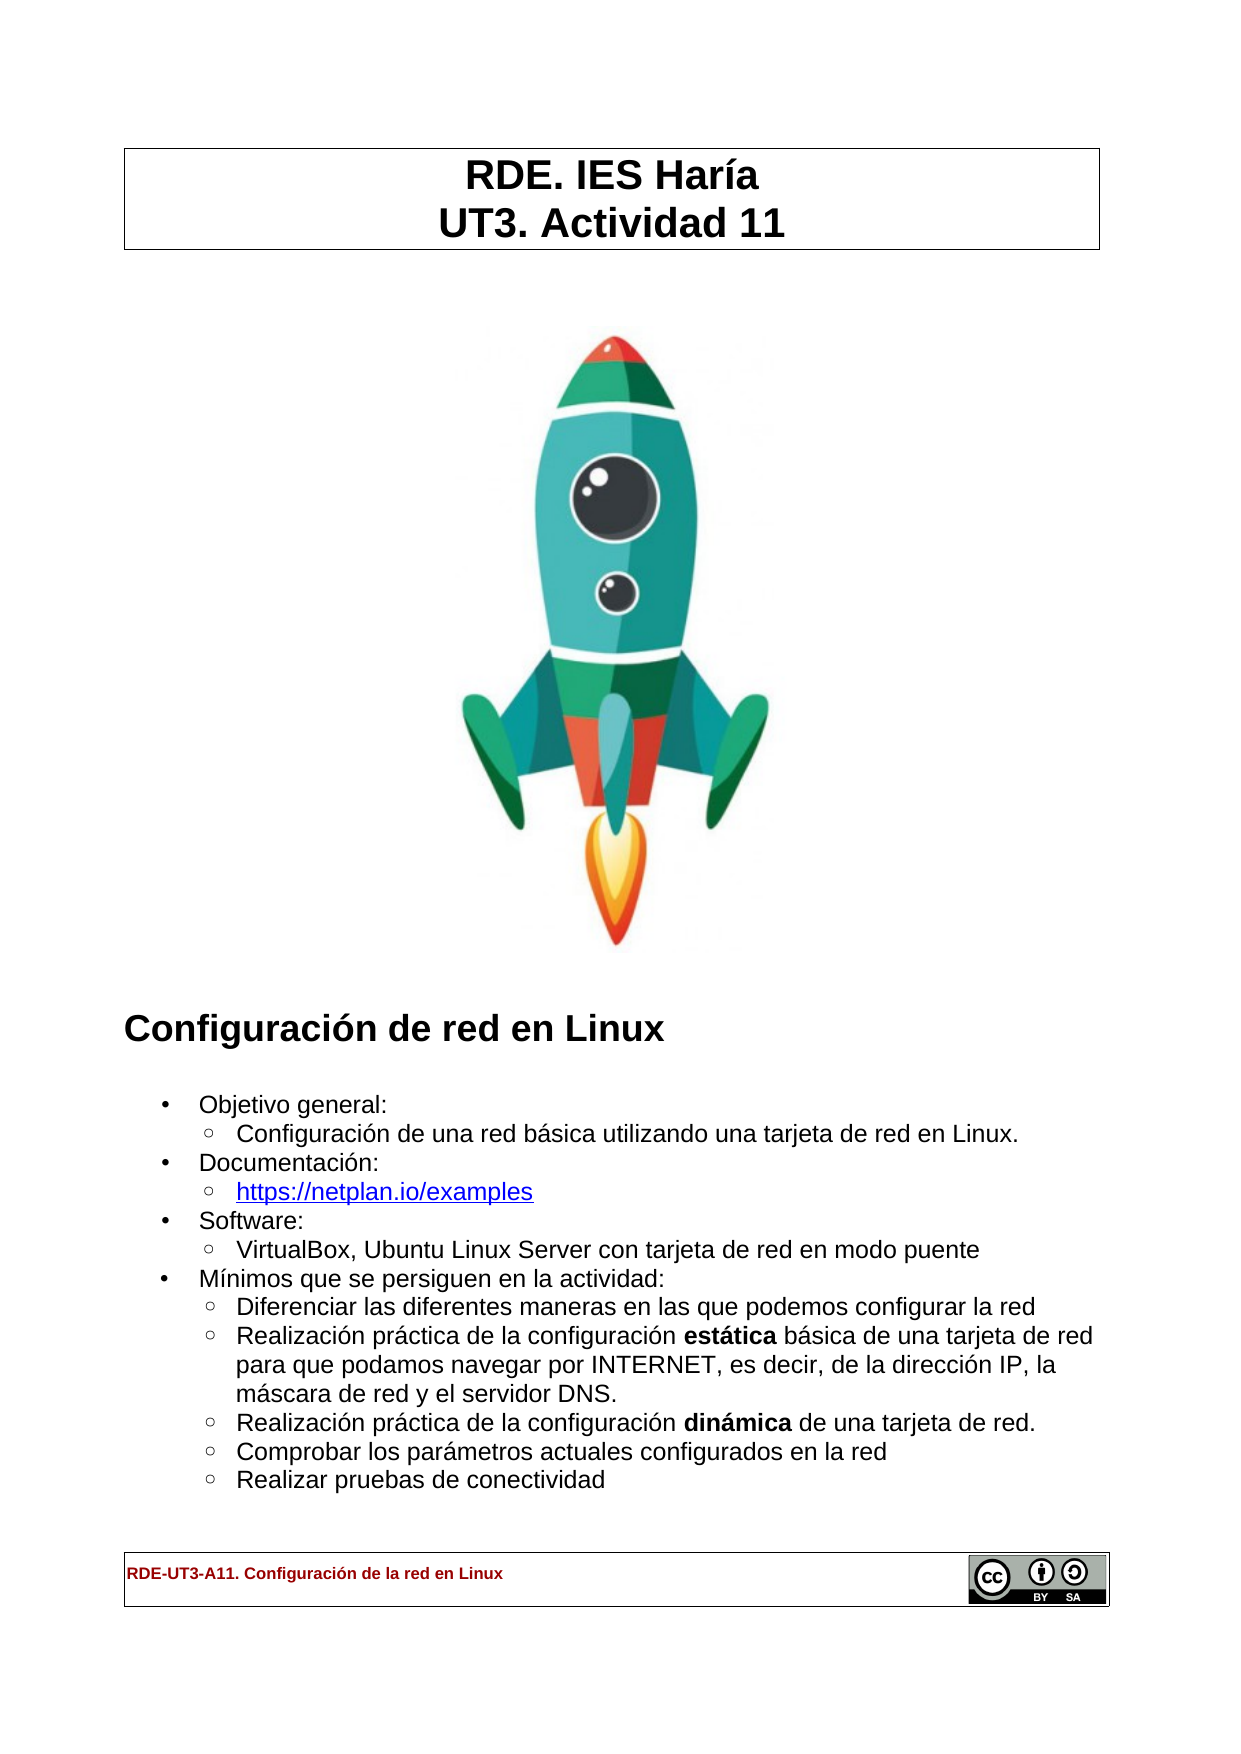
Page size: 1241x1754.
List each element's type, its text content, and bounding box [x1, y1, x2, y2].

text RDE. IES Haría [125, 149, 1099, 196]
subtitle Configuración de red en Linux [123, 1006, 1109, 1049]
list Objetivo general: [161, 1090, 1109, 1119]
list VirtualBox, Ubuntu Linux Server con tarjeta de red en modo puente [198, 1235, 1109, 1263]
list Realización práctica de la configuración estática básica de una tarjeta de red para que podamos navegar por INTERNET, es decir, de la dirección IP, la máscara de red y el servidor DNS. [200, 1321, 1109, 1408]
list Mínimos que se persiguen en la actividad: [160, 1263, 1109, 1292]
list Documentación: [161, 1148, 1109, 1177]
text UT3. Actividad 11 [125, 196, 1099, 249]
list Software: [161, 1206, 1109, 1235]
list Realización práctica de la configuración dinámica de una tarjeta de red. [200, 1408, 1109, 1436]
list Realizar pruebas de conectividad [200, 1465, 1109, 1494]
picture [303, 326, 930, 953]
list Configuración de una red básica utilizando una tarjeta de red en Linux. [198, 1119, 1109, 1148]
list Diferenciar las diferentes maneras en las que podemos configurar la red [200, 1292, 1109, 1321]
picture [968, 1555, 1107, 1604]
list Comprobar los parámetros actuales configurados en la red [200, 1436, 1109, 1465]
list https://netplan.io/examples [198, 1177, 1109, 1206]
